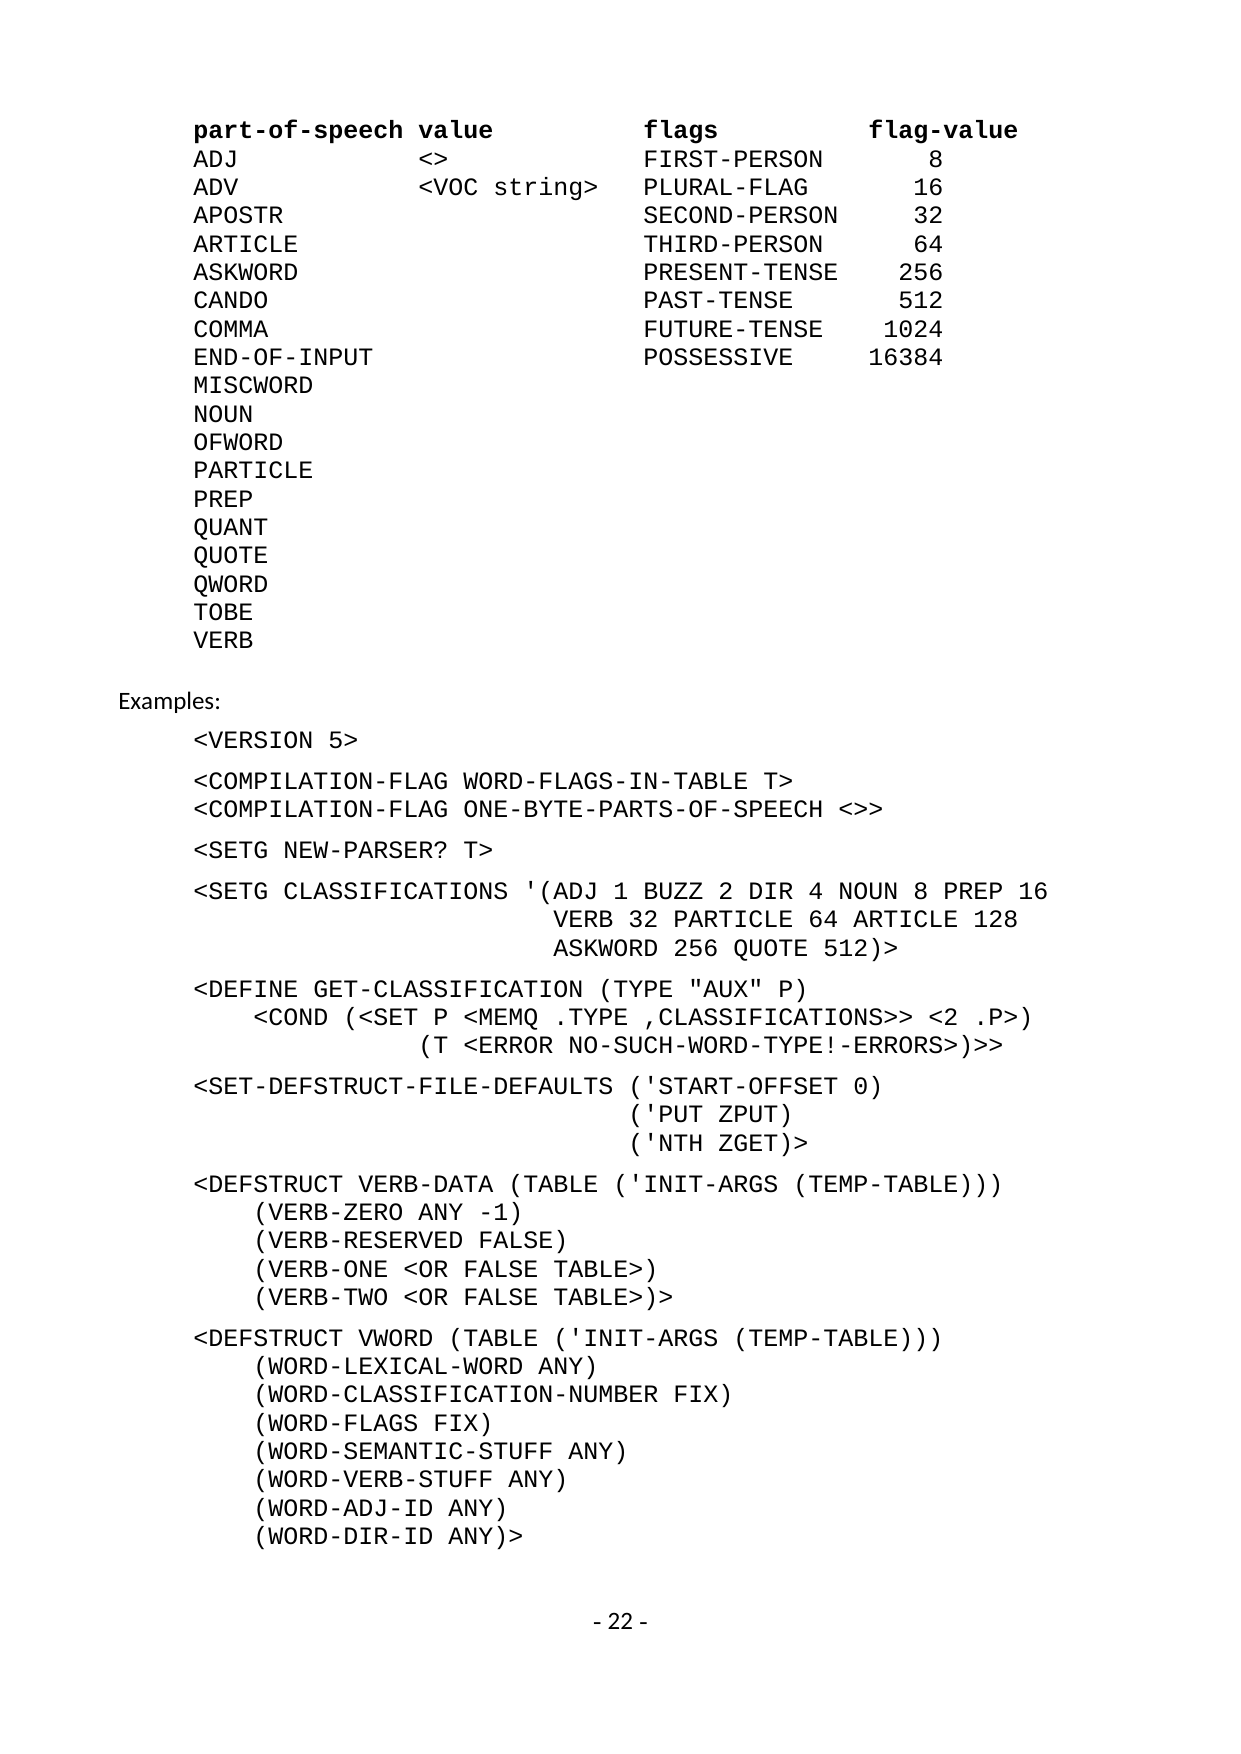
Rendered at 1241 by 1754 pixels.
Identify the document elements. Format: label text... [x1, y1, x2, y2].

text <DEFINE GET-CLASSIFICATION (TYPE "AUX" P) <COND (<SET P <MEMQ .TYPE ,CLASSIFICATIONS>> <2 .P>) (T <ERROR NO-SUCH-WORD-TYPE!-ERRORS>)>> [118, 976, 1122, 1061]
text ADJ <> FIRST-PERSON 8 ADV <VOC string> PLURAL-FLAG 16 APOSTR SECOND-PERSON 32 ARTICLE THIRD-PERSON 64 ASKWORD PRESENT-TENSE 256 CANDO PAST-TENSE 512 COMMA FUTURE-TENSE 1024 END-OF-INPUT POSSESSIVE 16384 MISCWORD NOUN OFWORD PARTICLE PREP QUANT QUOTE QWORD [118, 146, 1122, 600]
text <VERSION 5> [118, 728, 1122, 756]
text <SETG CLASSIFICATIONS '(ADJ 1 BUZZ 2 DIR 4 NOUN 8 PREP 16 VERB 32 PARTICLE 64 ARTICLE 128 ASKWORD 256 QUOTE 512)> [118, 879, 1122, 964]
text Examples: [118, 685, 1122, 715]
text <SET-DEFSTRUCT-FILE-DEFAULTS ('START-OFFSET 0) ('PUT ZPUT) ('NTH ZGET)> [118, 1074, 1122, 1159]
text TOBE [118, 600, 1122, 628]
text part-of-speech value flags flag-value [118, 118, 1122, 146]
text <DEFSTRUCT VERB-DATA (TABLE ('INIT-ARGS (TEMP-TABLE))) (VERB-ZERO ANY -1) (VERB-RESERVED FALSE) (VERB-ONE <OR FALSE TABLE>) (VERB-TWO <OR FALSE TABLE>)> [118, 1171, 1122, 1313]
text <DEFSTRUCT VWORD (TABLE ('INIT-ARGS (TEMP-TABLE))) (WORD-LEXICAL-WORD ANY) (WORD-CLASSIFICATION-NUMBER FIX) (WORD-FLAGS FIX) (WORD-SEMANTIC-STUFF ANY) (WORD-VERB-STUFF ANY) (WORD-ADJ-ID ANY) (WORD-DIR-ID ANY)> [118, 1325, 1122, 1552]
text VERB [118, 628, 1122, 656]
text <SETG NEW-PARSER? T> [118, 838, 1122, 866]
text <COMPILATION-FLAG WORD-FLAGS-IN-TABLE T> <COMPILATION-FLAG ONE-BYTE-PARTS-OF-SPEECH <>> [118, 769, 1122, 825]
